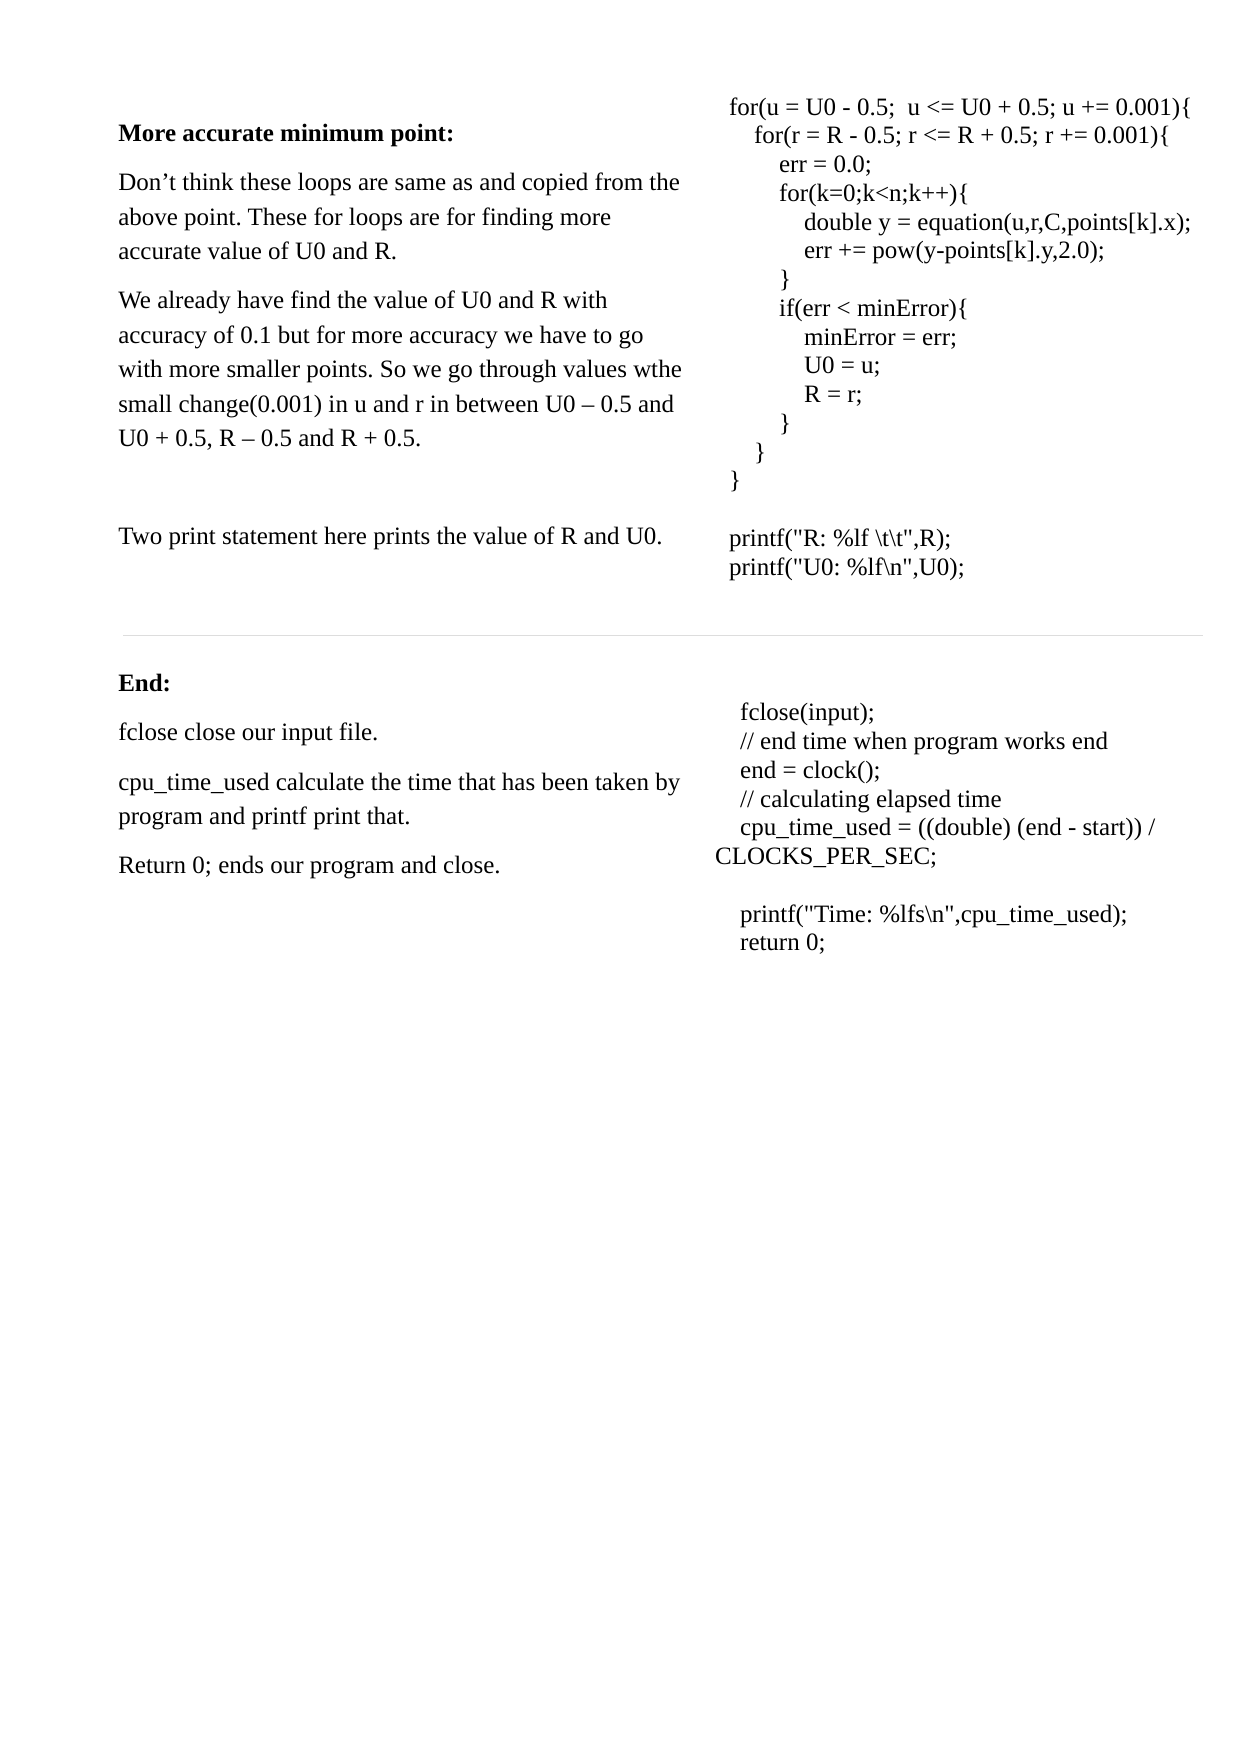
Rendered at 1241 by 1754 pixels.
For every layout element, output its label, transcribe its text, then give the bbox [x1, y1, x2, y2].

text fclose(input); [715, 697, 1208, 726]
text } [704, 408, 1197, 437]
text Two print statement here prints the value of R and U0. [118, 521, 1122, 550]
text cpu_time_used calculate the time that has been taken by program and printf print that. [118, 767, 715, 830]
text Don’t think these loops are same as and copied from the above point. These for loops are for finding more accurate value of U0 and R. [118, 167, 704, 265]
text err += pow(y-points[k].y,2.0); [704, 235, 1197, 264]
text printf("U0: %lf\n",U0); [704, 552, 1197, 580]
text printf("Time: %lfs\n",cpu_time_used); [715, 899, 1208, 927]
text } [704, 437, 1197, 465]
text cpu_time_used = ((double) (end - start)) / CLOCKS_PER_SEC; [715, 812, 1208, 870]
text for(u = U0 - 0.5; u <= U0 + 0.5; u += 0.001){ [704, 92, 1197, 120]
text if(err < minError){ [704, 293, 1197, 322]
text err = 0.0; [704, 149, 1197, 178]
text for(r = R - 0.5; r <= R + 0.5; r += 0.001){ [704, 120, 1197, 149]
text double y = equation(u,r,C,points[k].x); [704, 207, 1197, 235]
text More accurate minimum point: [118, 118, 704, 147]
text printf("R: %lf \t\t",R); [704, 523, 1197, 552]
text } [704, 264, 1197, 293]
text fclose close our input file. [118, 717, 715, 746]
text // calculating elapsed time [715, 784, 1208, 812]
text Return 0; ends our program and close. [118, 850, 1122, 879]
text U0 = u; [704, 350, 1197, 379]
text for(k=0;k<n;k++){ [704, 178, 1197, 207]
text R = r; [704, 379, 1197, 408]
text End: [118, 668, 1122, 697]
text } [704, 465, 1197, 494]
text return 0; [715, 927, 1208, 956]
text minError = err; [704, 322, 1197, 350]
text // end time when program works end [715, 726, 1208, 755]
text We already have find the value of U0 and R with accuracy of 0.1 but for more accuracy we have to go with more smaller points. So we go through values wthe small change(0.001) in u and r in between U0 – 0.5 and U0 + 0.5, R – 0.5 and R + 0.5. [118, 285, 704, 452]
text end = clock(); [715, 755, 1208, 784]
